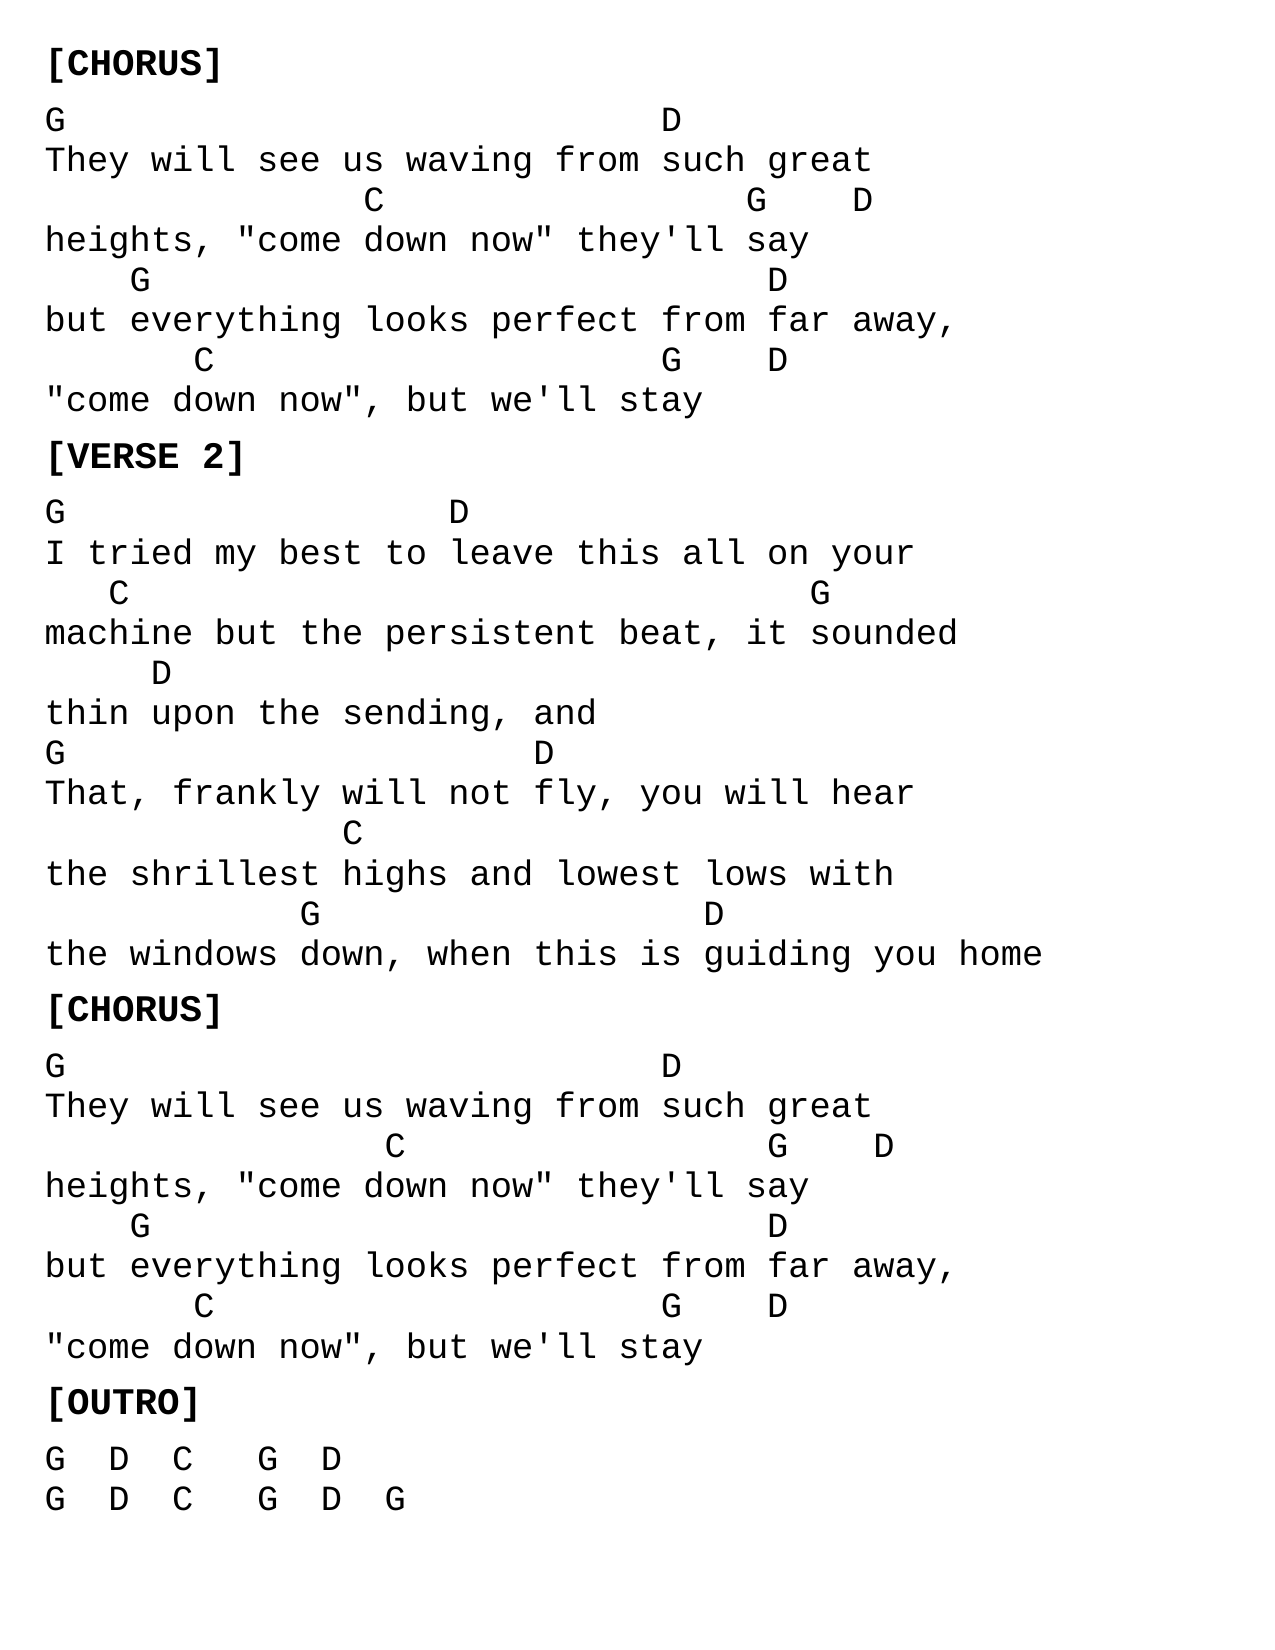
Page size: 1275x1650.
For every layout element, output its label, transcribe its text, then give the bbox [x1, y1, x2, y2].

subtitle [OUTRO] [44, 1383, 1231, 1426]
text G D [44, 735, 1231, 775]
text machine but the persistent beat, it sounded [44, 615, 1231, 655]
text C G [44, 575, 1231, 615]
text G D [44, 262, 1231, 302]
subtitle [CHORUS] [44, 44, 1231, 87]
text G D [44, 1208, 1231, 1248]
text thin upon the sending, and [44, 695, 1231, 735]
text G D [44, 1048, 1231, 1088]
text the windows down, when this is guiding you home [44, 936, 1231, 976]
text heights, "come down now" they'll say [44, 222, 1231, 262]
subtitle [VERSE 2] [44, 437, 1231, 480]
text I tried my best to leave this all on your [44, 534, 1231, 575]
text They will see us waving from such great [44, 1088, 1231, 1128]
text heights, "come down now" they'll say [44, 1168, 1231, 1208]
text "come down now", but we'll stay [44, 382, 1231, 422]
text G D [44, 494, 1231, 534]
text G D [44, 102, 1231, 142]
text the shrillest highs and lowest lows with [44, 855, 1231, 896]
text G D [44, 896, 1231, 936]
text C G D [44, 342, 1231, 382]
text C [44, 815, 1231, 855]
text D [44, 655, 1231, 695]
text G D C G D G [44, 1481, 1231, 1521]
text but everything looks perfect from far away, [44, 302, 1231, 342]
text C G D [44, 1128, 1231, 1168]
text C G D [44, 182, 1231, 222]
text That, frankly will not fly, you will hear [44, 775, 1231, 815]
subtitle [CHORUS] [44, 991, 1231, 1033]
text C G D [44, 1288, 1231, 1328]
text They will see us waving from such great [44, 142, 1231, 182]
text but everything looks perfect from far away, [44, 1248, 1231, 1288]
text G D C G D [44, 1441, 1231, 1481]
text "come down now", but we'll stay [44, 1328, 1231, 1369]
